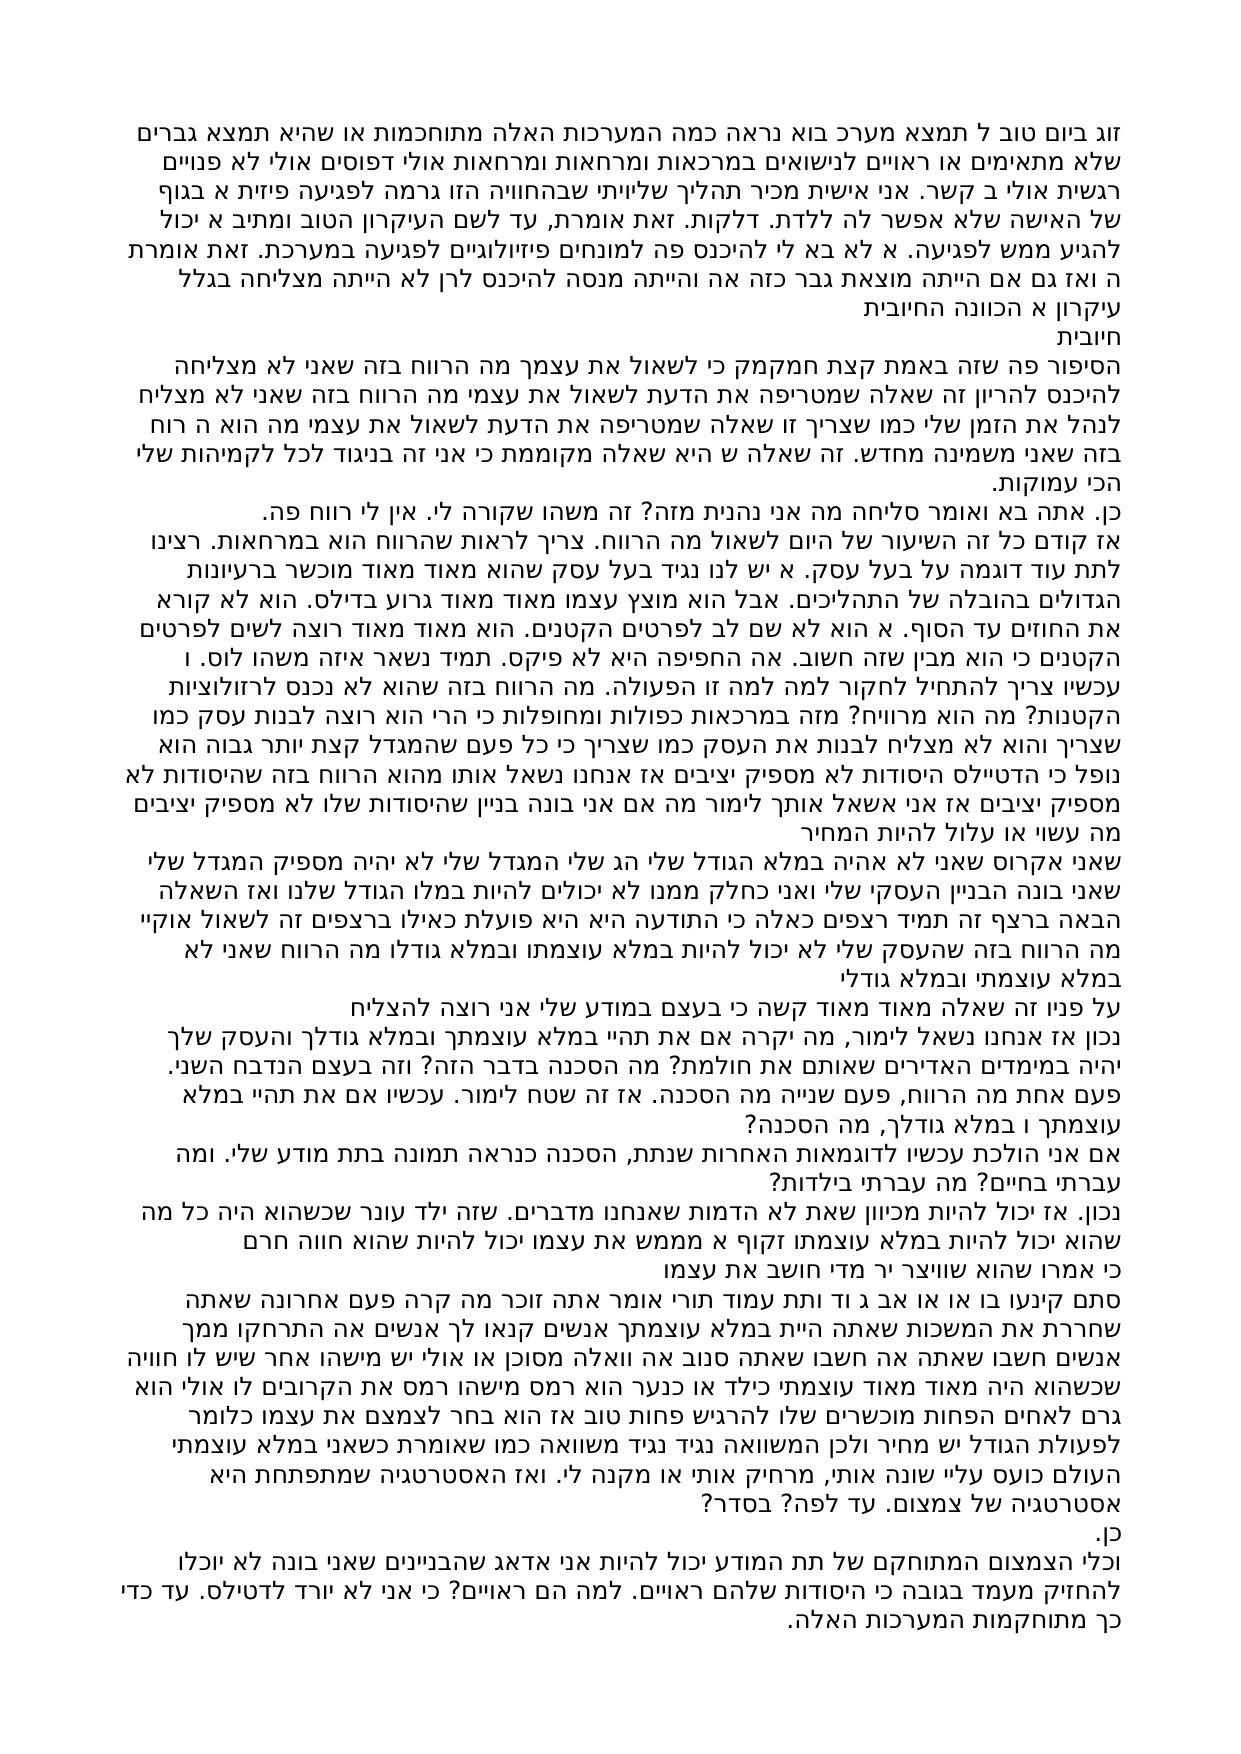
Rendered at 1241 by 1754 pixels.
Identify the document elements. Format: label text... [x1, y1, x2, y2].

text זוג ביום טוב ל תמצא מערכ בוא נראה כמה המערכות האלה מתוחכמות או שהיא תמצא גברים שלא מתאימים או ראויים לנישואים במרכאות ומרחאות ומרחאות אולי דפוסים אולי לא פנויים רגשית אולי ב קשר. אני אישית מכיר תהליך שליויתי שבהחוויה הזו גרמה לפגיעה פיזית א בגוף של האישה שלא אפשר לה ללדת. דלקות. זאת אומרת, עד לשם העיקרון הטוב ומתיב א יכול להגיע ממש לפגיעה. א לא בא לי להיכנס פה למונחים פיזיולוגיים לפגיעה במערכת. זאת אומרת ה ואז גם אם הייתה מוצאת גבר כזה אה והייתה מנסה להיכנס לרן לא הייתה מצליחה בגלל עיקרון א הכוונה החיובית [118, 118, 1122, 322]
text סתם קינעו בו או או אב ג וד ותת עמוד תורי אומר אתה זוכר מה קרה פעם אחרונה שאתה שחררת את המשכות שאתה היית במלא עוצמתך אנשים קנאו לך אנשים אה התרחקו ממך אנשים חשבו שאתה אה חשבו שאתה סנוב אה וואלה מסוכן או אולי יש מישהו אחר שיש לו חוויה שכשהוא היה מאוד מאוד עוצמתי כילד או כנער הוא רמס מישהו רמס את הקרובים לו אולי הוא גרם לאחים הפחות מוכשרים שלו להרגיש פחות טוב אז הוא בחר לצמצם את עצמו כלומר לפעולת הגודל יש מחיר ולכן המשוואה נגיד נגיד משוואה כמו שאומרת כשאני במלא עוצמתי העולם כועס עליי שונה אותי, מרחיק אותי או מקנה לי. ואז האסטרטגיה שמתפתחת היא אסטרטגיה של צמצום. עד לפה? בסדר? [118, 1285, 1122, 1518]
text נכון אז אנחנו נשאל לימור, מה יקרה אם את תהיי במלא עוצמתך ובמלא גודלך והעסק שלך יהיה במימדים האדירים שאותם את חולמת? מה הסכנה בדבר הזה? וזה בעצם הנדבח השני. פעם אחת מה הרווח, פעם שנייה מה הסכנה. אז זה שטח לימור. עכשיו אם את תהיי במלא עוצמתך ו במלא גודלך, מה הסכנה? [118, 1022, 1122, 1139]
text כי אמרו שהוא שוויצר יר מדי חושב את עצמו [118, 1256, 1122, 1285]
text על פניו זה שאלה מאוד מאוד קשה כי בעצם במודע שלי אני רוצה להצליח [118, 993, 1122, 1022]
text אז קודם כל זה השיעור של היום לשאול מה הרווח. צריך לראות שהרווח הוא במרחאות. רצינו לתת עוד דוגמה על בעל עסק. א יש לנו נגיד בעל עסק שהוא מאוד מאוד מוכשר ברעיונות הגדולים בהובלה של התהליכים. אבל הוא מוצץ עצמו מאוד מאוד גרוע בדילס. הוא לא קורא את החוזים עד הסוף. א הוא לא שם לב לפרטים הקטנים. הוא מאוד מאוד רוצה לשים לפרטים הקטנים כי הוא מבין שזה חשוב. אה החפיפה היא לא פיקס. תמיד נשאר איזה משהו לוס. ו עכשיו צריך להתחיל לחקור למה למה זו הפעולה. מה הרווח בזה שהוא לא נכנס לרזולוציות הקטנות? מה הוא מרוויח? מזה במרכאות כפולות ומחופלות כי הרי הוא רוצה לבנות עסק כמו שצריך והוא לא מצליח לבנות את העסק כמו שצריך כי כל פעם שהמגדל קצת יותר גבוה הוא נופל כי הדטיילס היסודות לא מספיק יציבים אז אנחנו נשאל אותו מהוא הרווח בזה שהיסודות לא מספיק יציבים אז אני אשאל אותך לימור מה אם אני בונה בניין שהיסודות שלו לא מספיק יציבים מה עשוי או עלול להיות המחיר [118, 526, 1122, 847]
text חיובית [118, 322, 1122, 351]
text שאני אקרוס שאני לא אהיה במלא הגודל שלי הג שלי המגדל שלי לא יהיה מספיק המגדל שלי שאני בונה הבניין העסקי שלי ואני כחלק ממנו לא יכולים להיות במלו הגודל שלנו ואז השאלה הבאה ברצף זה תמיד רצפים כאלה כי התודעה היא היא פועלת כאילו ברצפים זה לשאול אוקיי מה הרווח בזה שהעסק שלי לא יכול להיות במלא עוצמתו ובמלא גודלו מה הרווח שאני לא במלא עוצמתי ובמלא גודלי [118, 847, 1122, 993]
text נכון. אז יכול להיות מכיוון שאת לא הדמות שאנחנו מדברים. שזה ילד עונר שכשהוא היה כל מה שהוא יכול להיות במלא עוצמתו זקוף א מממש את עצמו יכול להיות שהוא חווה חרם [118, 1197, 1122, 1256]
text אם אני הולכת עכשיו לדוגמאות האחרות שנתת, הסכנה כנראה תמונה בתת מודע שלי. ומה עברתי בחיים? מה עברתי בילדות? [118, 1139, 1122, 1197]
text וכלי הצמצום המתוחקם של תת המודע יכול להיות אני אדאג שהבניינים שאני בונה לא יוכלו להחזיק מעמד בגובה כי היסודות שלהם ראויים. למה הם ראויים? כי אני לא יורד לדטילס. עד כדי כך מתוחקמות המערכות האלה. [118, 1547, 1122, 1635]
text כן. אתה בא ואומר סליחה מה אני נהנית מזה? זה משהו שקורה לי. אין לי רווח פה. [118, 497, 1122, 526]
text הסיפור פה שזה באמת קצת חמקמק כי לשאול את עצמך מה הרווח בזה שאני לא מצליחה להיכנס להריון זה שאלה שמטריפה את הדעת לשאול את עצמי מה הרווח בזה שאני לא מצליח לנהל את הזמן שלי כמו שצריך זו שאלה שמטריפה את הדעת לשאול את עצמי מה הוא ה רוח בזה שאני משמינה מחדש. זה שאלה ש היא שאלה מקוממת כי אני זה בניגוד לכל לקמיהות שלי הכי עמוקות. [118, 351, 1122, 497]
text כן. [118, 1518, 1122, 1547]
